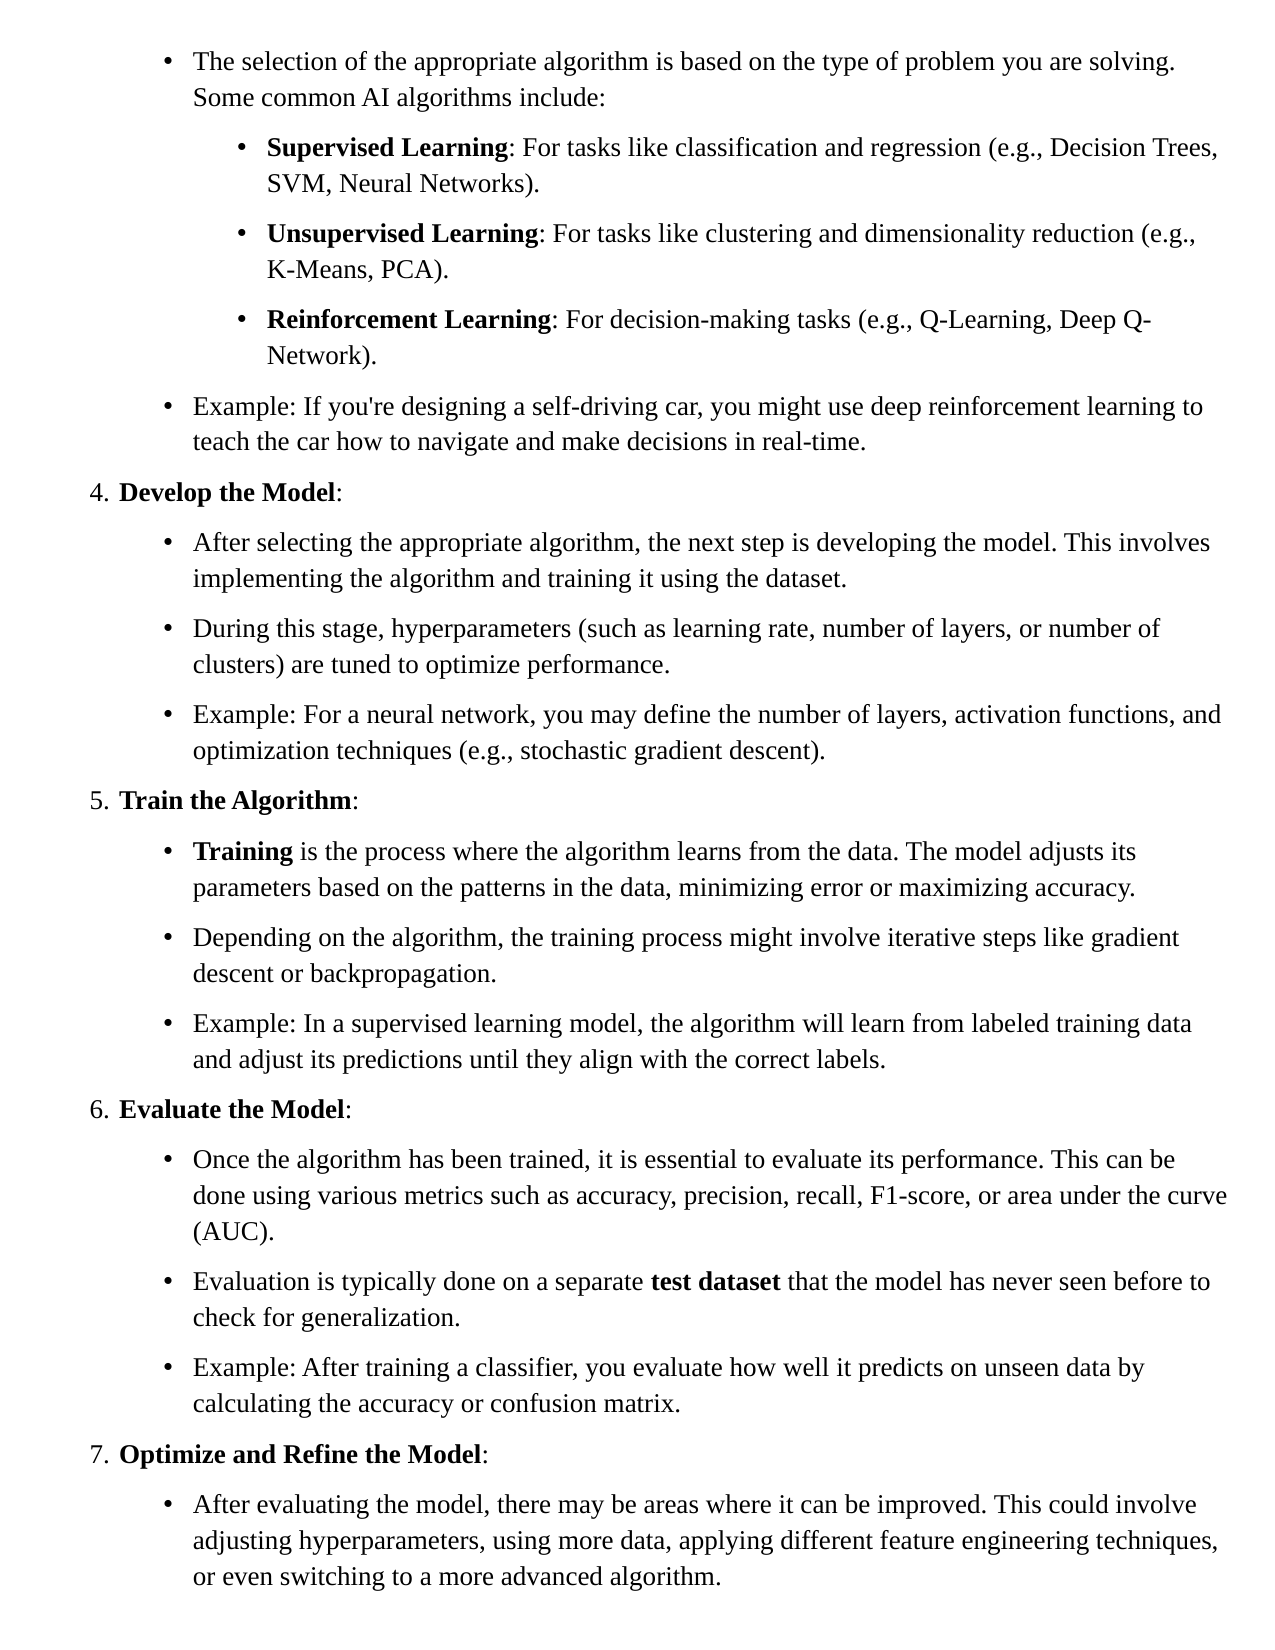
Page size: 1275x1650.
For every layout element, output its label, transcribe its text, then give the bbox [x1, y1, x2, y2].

list During this stage, hyperparameters (such as learning rate, number of layers, or number of clusters) are tuned to optimize performance. [163, 612, 1230, 679]
list Train the Algorithm: [89, 784, 1230, 816]
list Develop the Model: [89, 476, 1230, 507]
list Example: After training a classifier, you evaluate how well it predicts on unseen data by calculating the accuracy or confusion matrix. [163, 1352, 1230, 1418]
list Unsupervised Learning: For tasks like clustering and dimensionality reduction (e.g., K-Means, PCA). [237, 217, 1230, 284]
list After selecting the appropriate algorithm, the next step is developing the model. This involves implementing the algorithm and training it using the dataset. [163, 526, 1230, 593]
list Example: If you're designing a self-driving car, you might use deep reinforcement learning to teach the car how to navigate and make decisions in real-time. [163, 389, 1230, 457]
list The selection of the appropriate algorithm is based on the type of problem you are solving. Some common AI algorithms include: [163, 45, 1230, 112]
list After evaluating the model, there may be areas where it can be improved. This could involve adjusting hyperparameters, using more data, applying different feature engineering techniques, or even switching to a more advanced algorithm. [163, 1488, 1230, 1591]
list Reinforcement Learning: For decision-making tasks (e.g., Q-Learning, Deep Q-Network). [237, 303, 1230, 370]
list Evaluation is typically done on a separate test dataset that the model has never seen before to check for generalization. [163, 1265, 1230, 1332]
list Depending on the algorithm, the training process might involve iterative steps like gradient descent or backpropagation. [163, 921, 1230, 988]
list Once the algorithm has been trained, it is essential to evaluate its performance. This can be done using various metrics such as accuracy, precision, recall, F1-score, or area under the curve (AUC). [163, 1143, 1230, 1246]
list Optimize and Refine the Model: [89, 1438, 1230, 1469]
list Evaluate the Model: [89, 1093, 1230, 1124]
list Example: In a supervised learning model, the algorithm will learn from labeled training data and adjust its predictions until they align with the correct labels. [163, 1007, 1230, 1074]
list Training is the process where the algorithm learns from the data. The model adjusts its parameters based on the patterns in the data, minimizing error or maximizing accuracy. [163, 835, 1230, 902]
list Supervised Learning: For tasks like classification and regression (e.g., Decision Trees, SVM, Neural Networks). [237, 131, 1230, 198]
list Example: For a neural network, you may define the number of layers, activation functions, and optimization techniques (e.g., stochastic gradient descent). [163, 698, 1230, 765]
